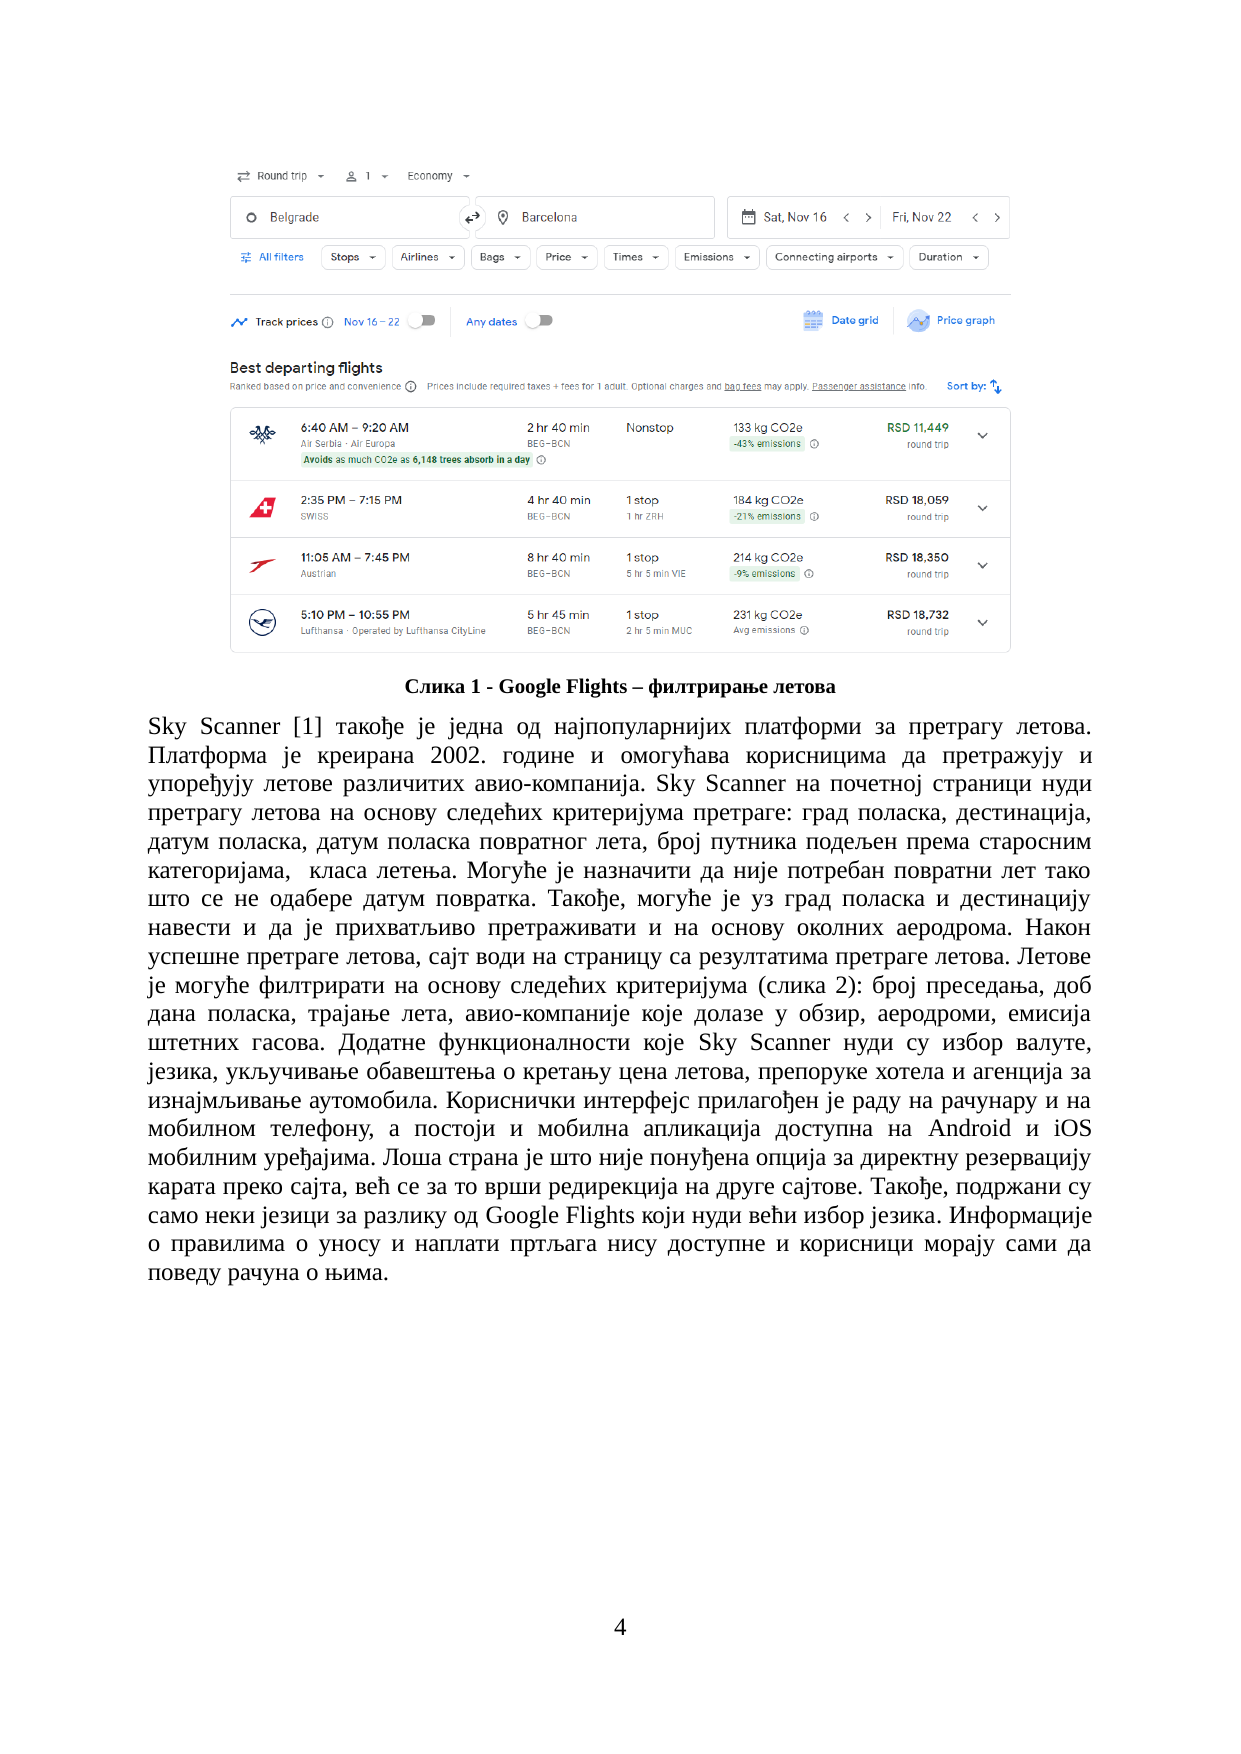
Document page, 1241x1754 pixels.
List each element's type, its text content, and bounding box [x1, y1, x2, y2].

picture [148, 147, 1093, 675]
text Sky Scanner [1] такође је једна од најпопуларнијих платформи за претрагу летова. Платформа је креирана 2002. године и омогућава корисницима да претражују и упоређују летове различитих авио-компанија. Sky Scanner на почетној страници нуди претрагу летова на основу следећих критеријума претраге: град поласка, дестинација, датум поласка, датум поласка повратног лета, број путника подељен према старосним категоријама, класа летења. Могуће је назначити да није потребан повратни лет тако што се не одабере датум повратка. Такође, могуће је уз град поласка и дестинацију навести и да је прихватљиво претраживати и на основу околних аеродрома. Након успешне претраге летова, сајт води на страницу са резултатима претраге летова. Летове је могуће филтрирати на основу следећих критеријума (слика 2): број преседања, доб дана поласка, трајање лета, авио-компаније које долазе у обзир, аеродроми, емисија штетних гасова. Додатне функционалности које Sky Scanner нуди су избор валуте, језика, укључивање обавештења о кретању цена летова, препоруке хотела и агенција за изнајмљивање аутомобила. Кориснички интерфејс прилагођен је раду на рачунару и на мобилном телефону, а постоји и мобилна апликација доступна на Android и iOS мобилним уређајима. Лоша страна је што није понуђена опција за директну резервацију карата преко сајта, већ се за то врши редирекција на друге сајтове. Такође, подржани су само неки језици за разлику од Google Flights који нуди већи избор језика. Информације о правилима о уносу и наплати пртљага нису доступне и корисници морају сами да поведу рачуна о њима. [148, 711, 1092, 1286]
text Слика 1 - Google Flights – филтрирање летова [148, 675, 1092, 698]
